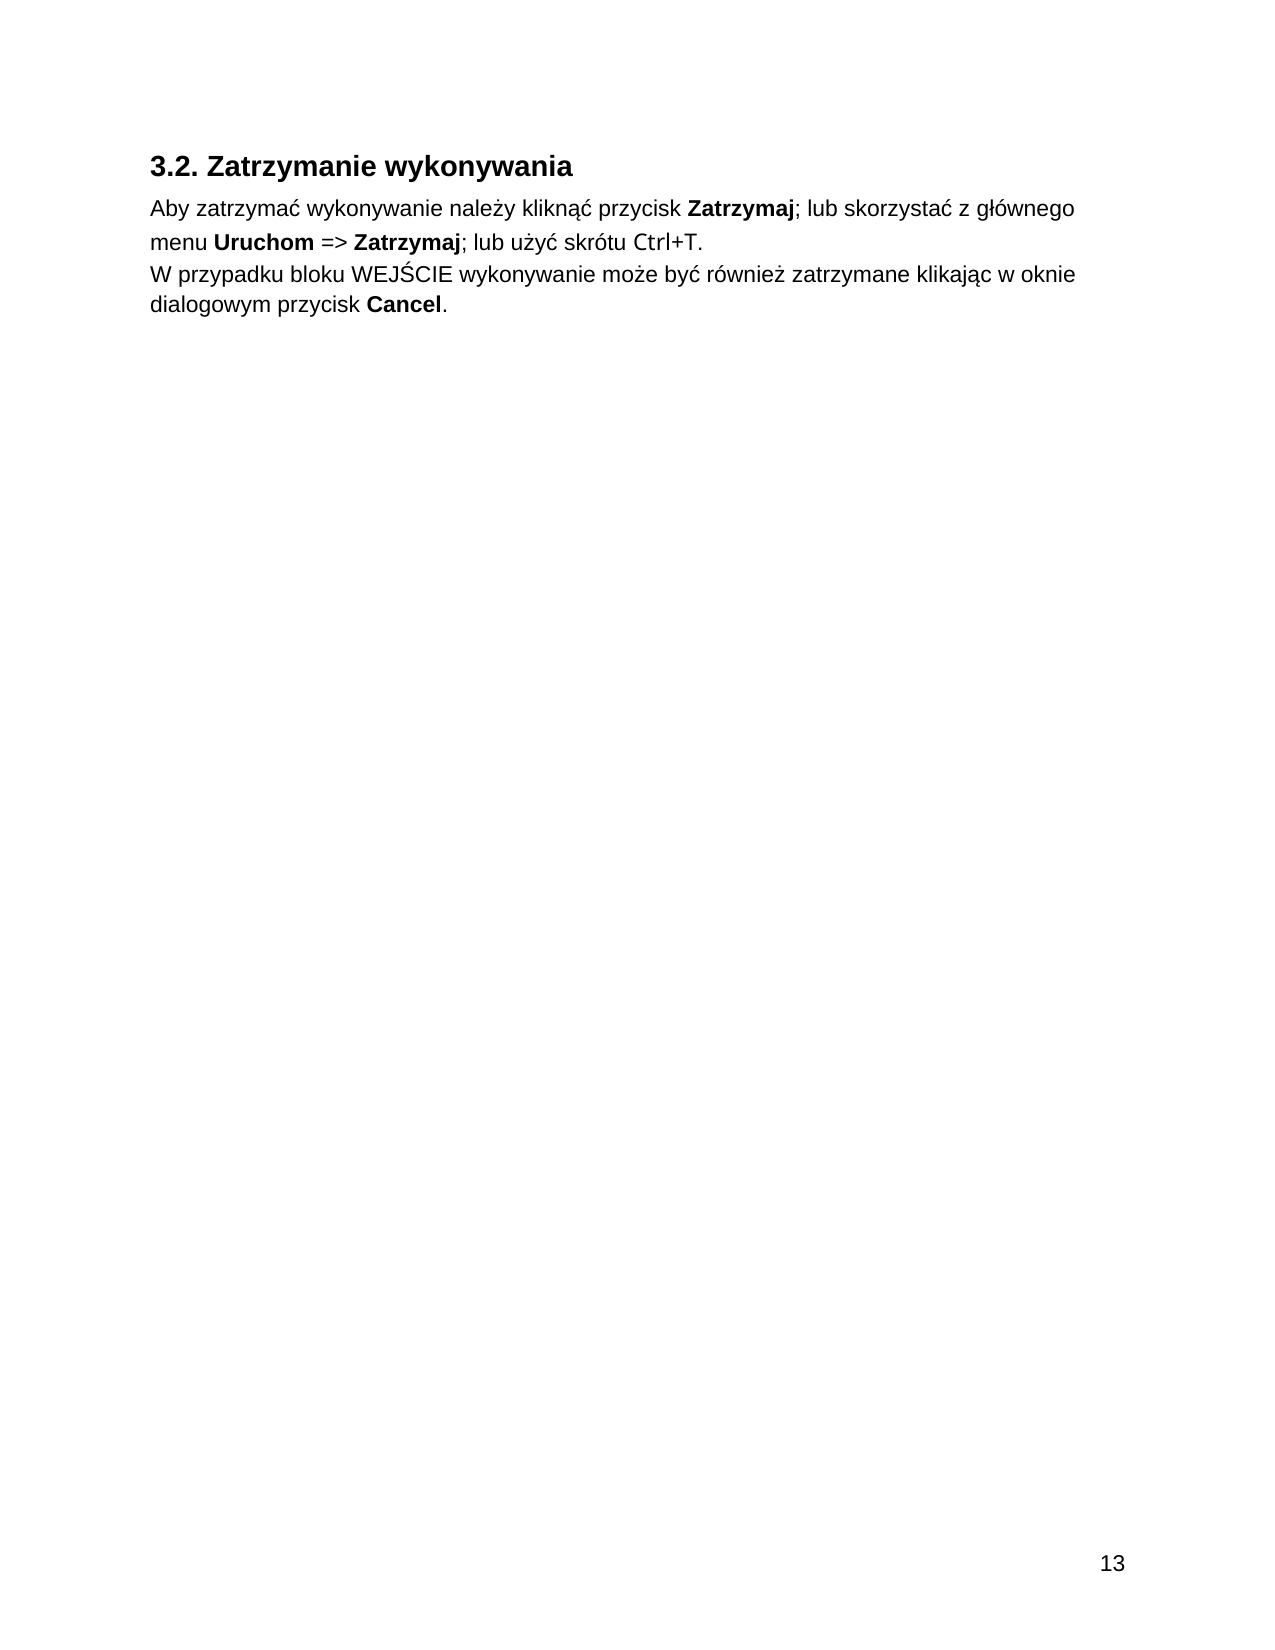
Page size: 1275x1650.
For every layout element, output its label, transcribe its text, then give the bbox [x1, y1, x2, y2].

text W przypadku bloku WEJŚCIE wykonywanie może być również zatrzymane klikając w oknie dialogowym przycisk Cancel. [150, 262, 1125, 317]
subtitle 3.2. Zatrzymanie wykonywania [150, 150, 1125, 183]
text Aby zatrzymać wykonywanie należy kliknąć przycisk Zatrzymaj; lub skorzystać z głównego menu Uruchom => Zatrzymaj; lub użyć skrótu Ctrl+T. [150, 196, 1125, 257]
